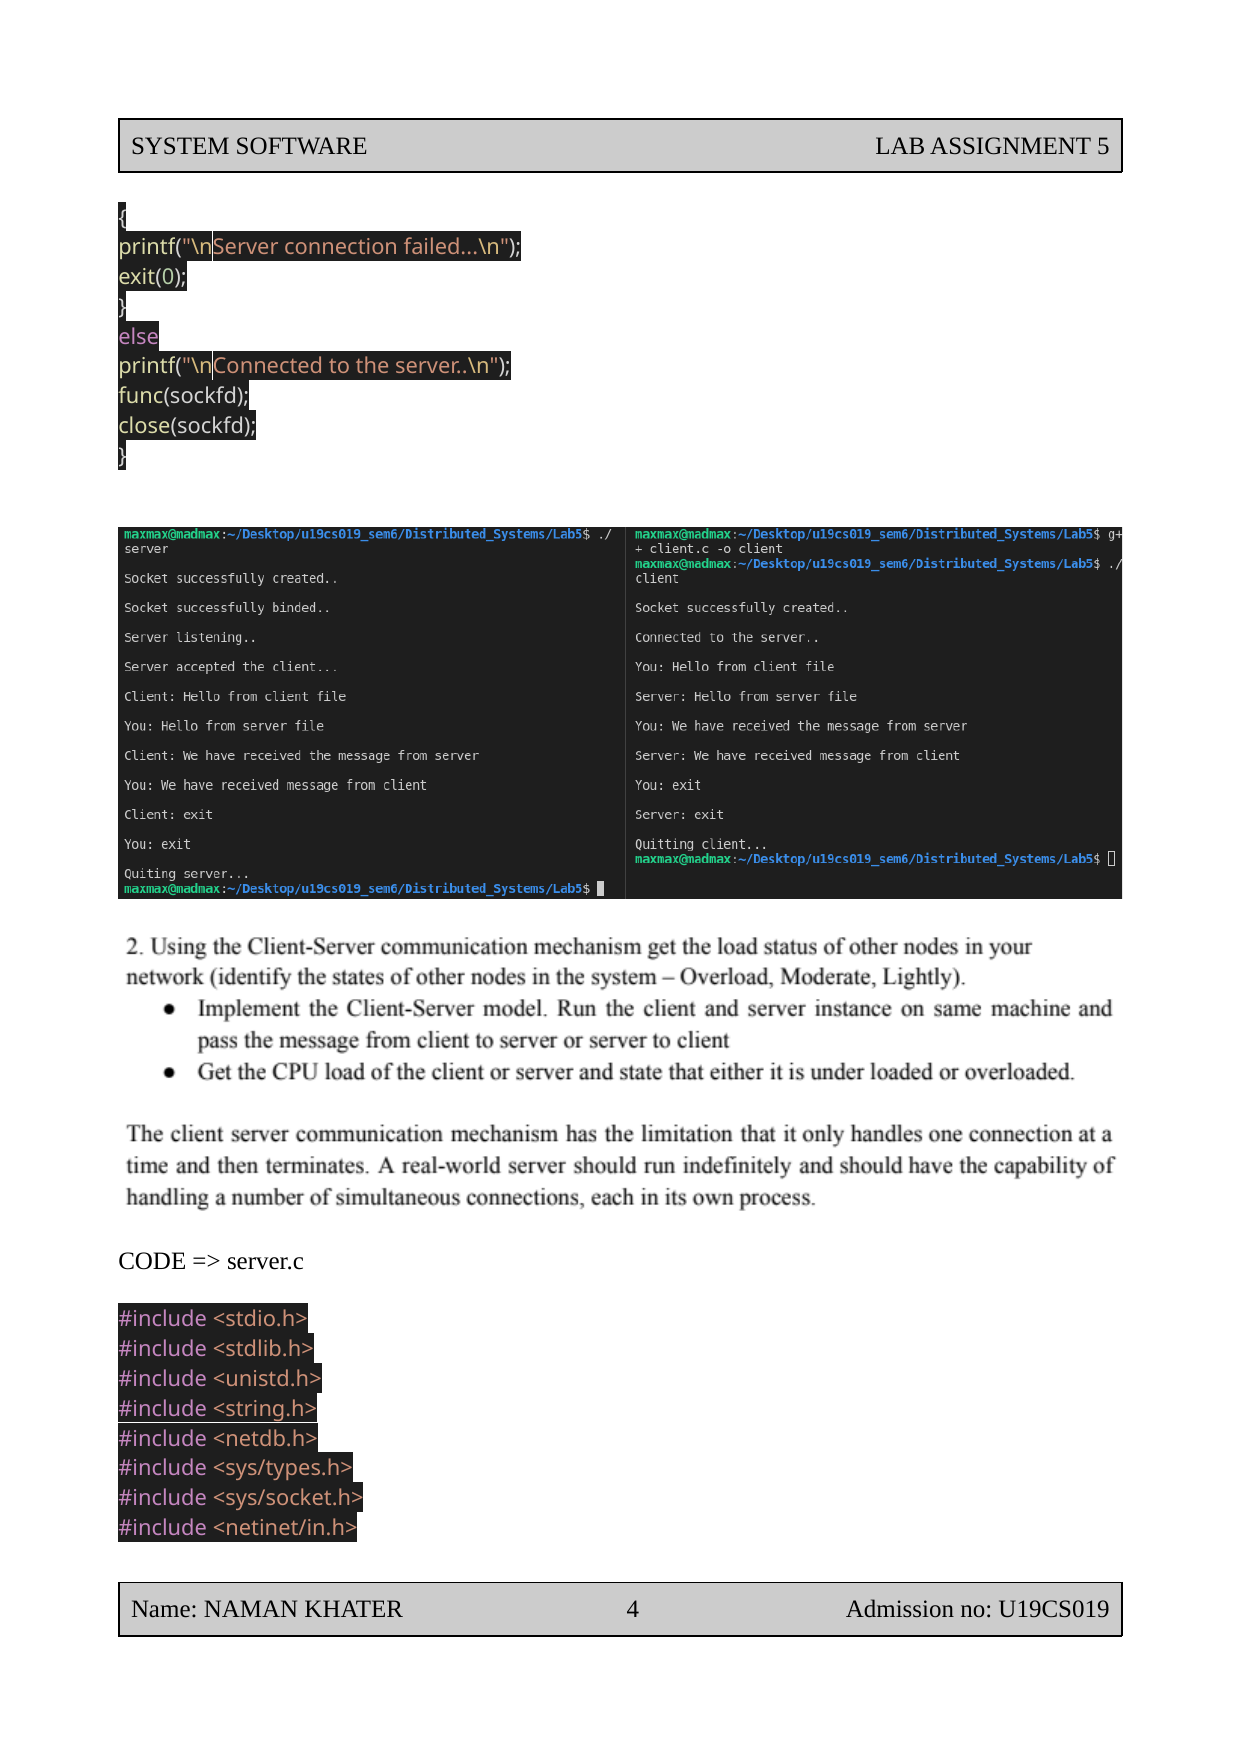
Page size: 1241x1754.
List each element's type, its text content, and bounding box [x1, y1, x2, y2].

text #include <sys/socket.h> [118, 1482, 1122, 1512]
text exit(0); [118, 261, 1122, 291]
text CODE => server.c [118, 1246, 1122, 1274]
text close(sockfd); [118, 410, 1122, 440]
text printf("\nConnected to the server..\n"); [118, 351, 1122, 380]
text } [118, 440, 1122, 470]
text else [118, 321, 1122, 351]
text #include <stdio.h> [118, 1303, 1122, 1333]
text printf("\nServer connection failed...\n"); [118, 231, 1122, 261]
picture [118, 927, 1123, 1217]
text #include <netdb.h> [118, 1422, 1122, 1452]
text #include <unistd.h> [118, 1363, 1122, 1393]
text { [118, 202, 1122, 231]
picture [118, 527, 1123, 899]
text #include <netinet/in.h> [118, 1512, 1122, 1542]
text #include <string.h> [118, 1393, 1122, 1422]
text #include <stdlib.h> [118, 1333, 1122, 1363]
text } [118, 291, 1122, 321]
text func(sockfd); [118, 380, 1122, 410]
text #include <sys/types.h> [118, 1452, 1122, 1482]
